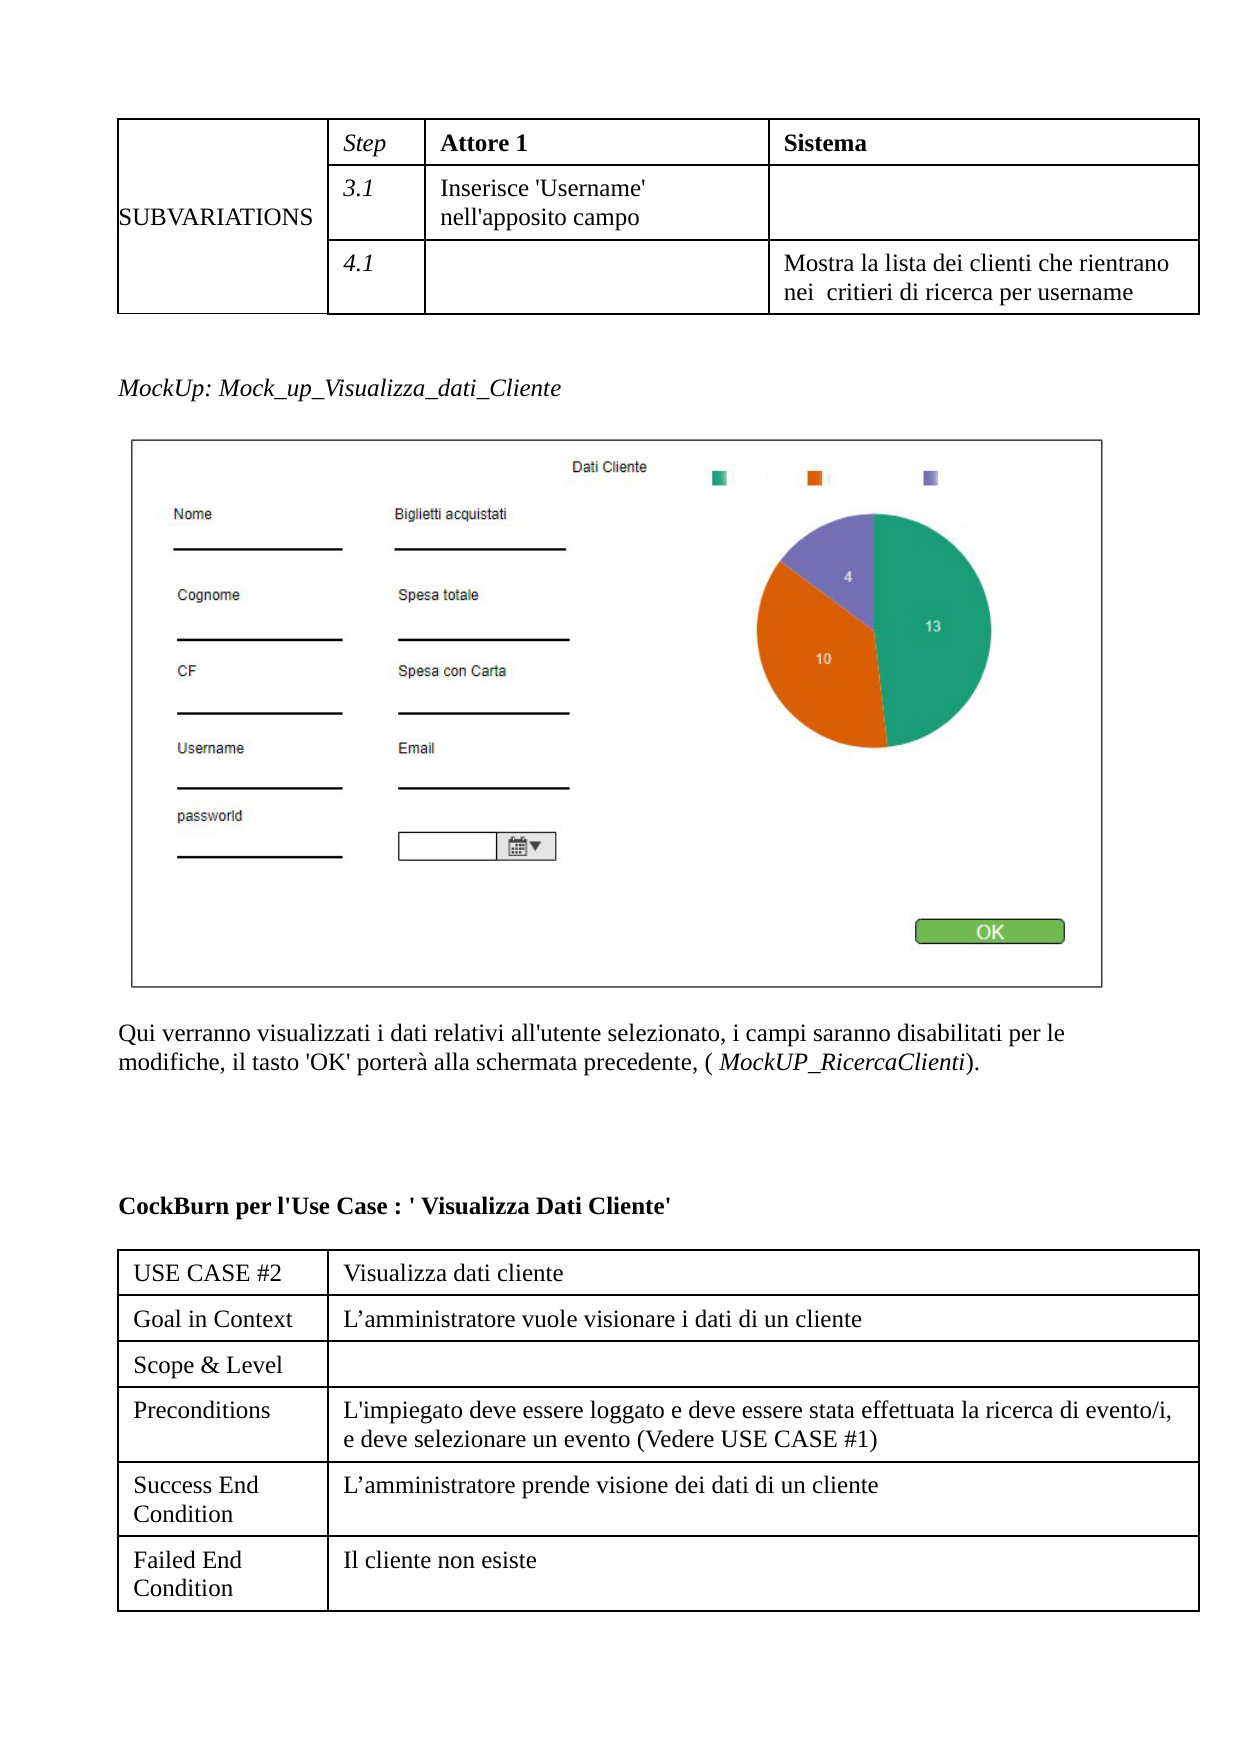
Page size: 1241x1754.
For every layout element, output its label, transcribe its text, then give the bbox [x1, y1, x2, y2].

text CockBurn per l'Use Case : ' Visualizza Dati Cliente' [118, 1191, 1122, 1220]
table_cell Inserisce 'Username' nell'apposito campo [426, 166, 768, 238]
table_cell Preconditions [119, 1388, 327, 1461]
table_cell Mostra la lista dei clienti che rientrano nei critieri di ricerca per username [770, 241, 1198, 313]
table_cell 3.1 [329, 166, 424, 238]
text MockUp: Mock_up_Visualizza_dati_Cliente [118, 373, 1122, 401]
table_cell L’amministratore vuole visionare i dati di un cliente [329, 1296, 1198, 1340]
table_cell Goal in Context [119, 1296, 327, 1340]
table_cell [426, 241, 768, 313]
table_cell 4.1 [329, 241, 424, 313]
table_cell L’amministratore prende visione dei dati di un cliente [329, 1463, 1198, 1535]
text Qui verranno visualizzati i dati relativi all'utente selezionato, i campi saranno disabilitati per le modifiche, il tasto 'OK' porterà alla schermata precedente, ( MockUP_RicercaClienti). [118, 1019, 1122, 1076]
table_cell [770, 166, 1198, 238]
table_cell [329, 1342, 1198, 1386]
table_cell L'impiegato deve essere loggato e deve essere stata effettuata la ricerca di evento/i, e deve selezionare un evento (Vedere USE CASE #1) [329, 1388, 1198, 1461]
table_cell Il cliente non esiste [329, 1537, 1198, 1610]
table_header USE CASE #2 [119, 1251, 327, 1294]
table_cell Scope & Level [119, 1342, 327, 1386]
table_cell Step [329, 120, 424, 164]
table_cell SUBVARIATIONS [119, 120, 327, 313]
table_cell Attore 1 [426, 120, 768, 164]
table_cell Failed End Condition [119, 1537, 327, 1610]
table_cell Success End Condition [119, 1463, 327, 1535]
table_header Visualizza dati cliente [329, 1251, 1198, 1294]
table_cell Sistema [770, 120, 1198, 164]
